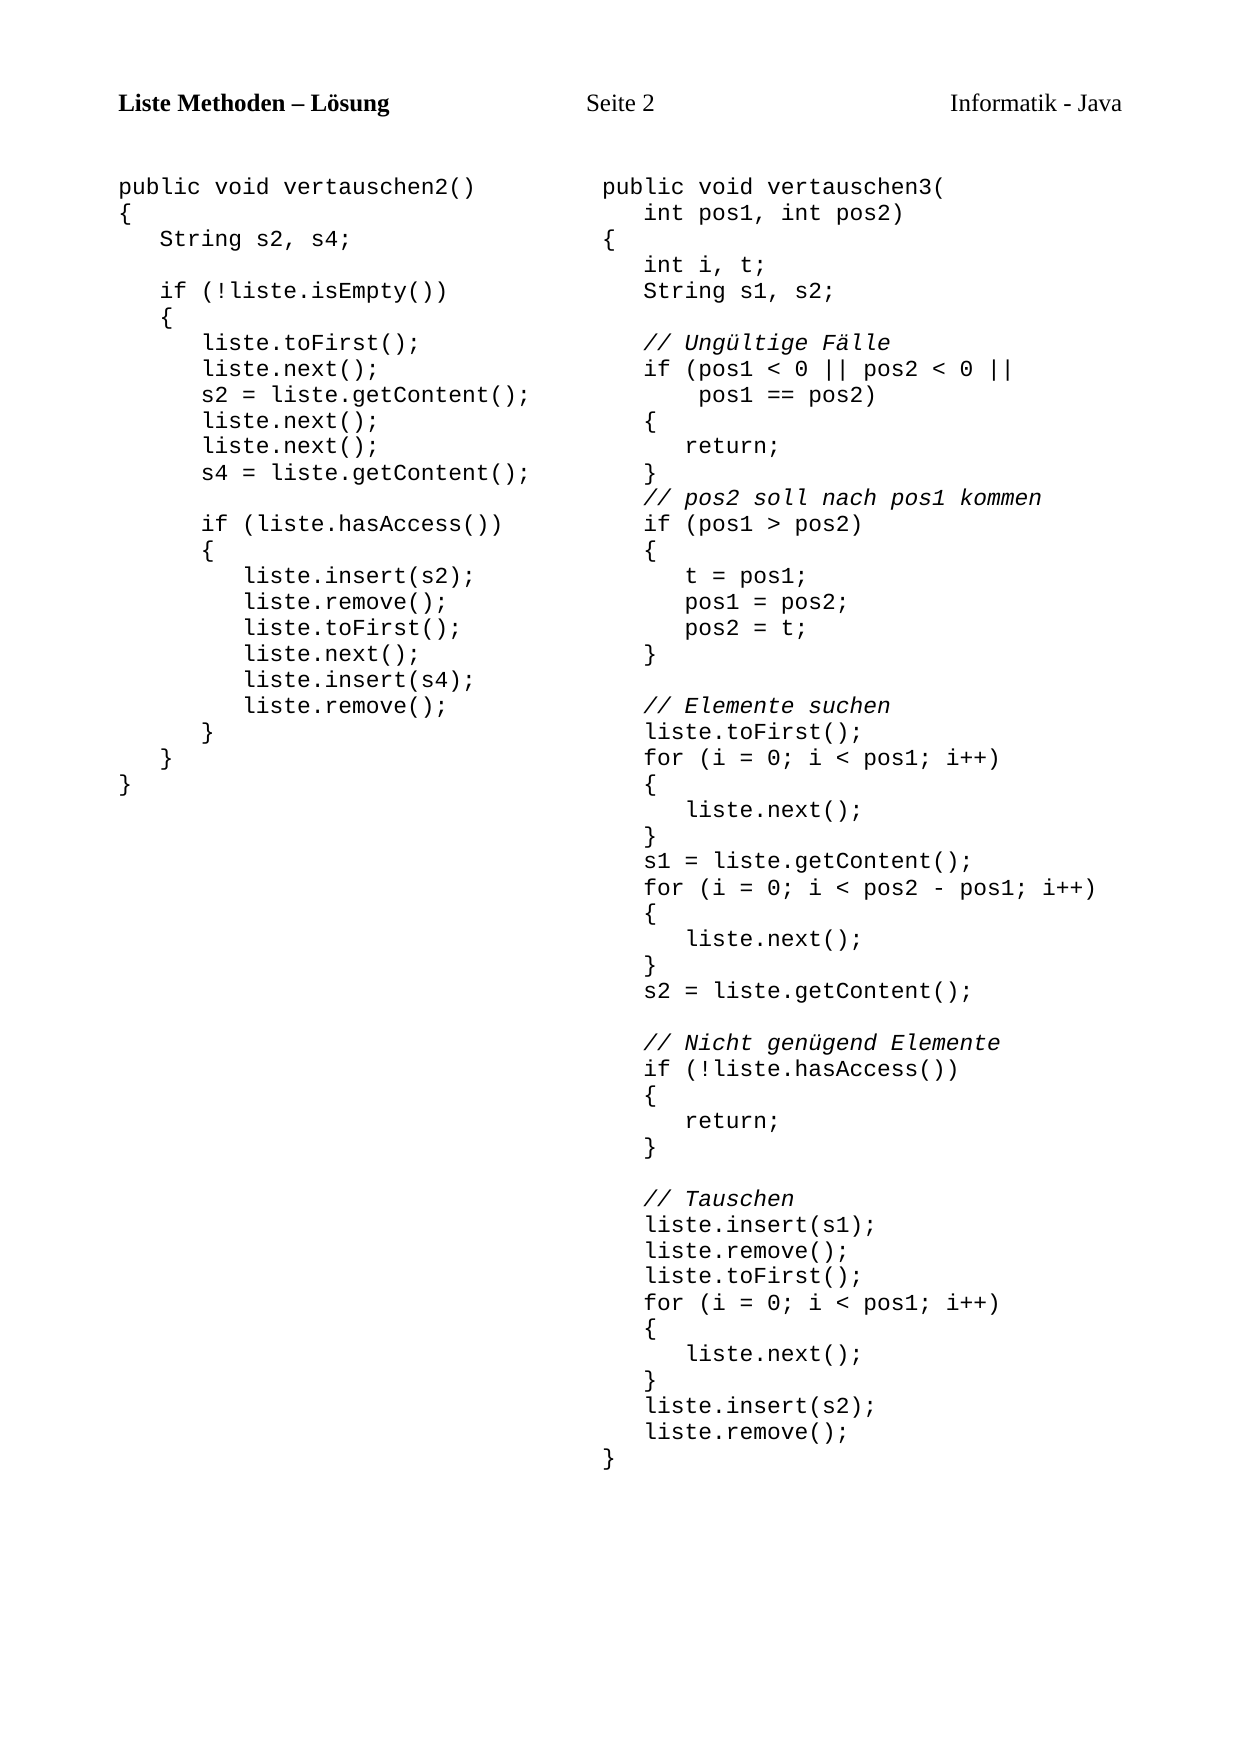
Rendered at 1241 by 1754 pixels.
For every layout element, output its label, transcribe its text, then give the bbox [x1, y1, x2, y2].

table_header public void vertauschen3( int pos1, int pos2) { int i, t; String s1, s2; // Ungültige Fälle if (pos1 < 0 || pos2 < 0 || pos1 == pos2) { return; } // pos2 soll nach pos1 kommen if (pos1 > pos2) { t = pos1; pos1 = pos2; pos2 = t; } // Elemente suchen liste.toFirst(); for (i = 0; i < pos1; i++) { liste.next(); } s1 = liste.getContent(); for (i = 0; i < pos2 - pos1; i++) { liste.next(); } s2 = liste.getContent(); // Nicht genügend Elemente if (!liste.hasAccess()) { return; } // Tauschen liste.insert(s1); liste.remove(); liste.toFirst(); for (i = 0; i < pos1; i++) { liste.next(); } liste.insert(s2); liste.remove(); } [602, 176, 1122, 1472]
table_header public void vertauschen2() { String s2, s4; if (!liste.isEmpty()) { liste.toFirst(); liste.next(); s2 = liste.getContent(); liste.next(); liste.next(); s4 = liste.getContent(); if (liste.hasAccess()) { liste.insert(s2); liste.remove(); liste.toFirst(); liste.next(); liste.insert(s4); liste.remove(); } } } [118, 176, 602, 1472]
